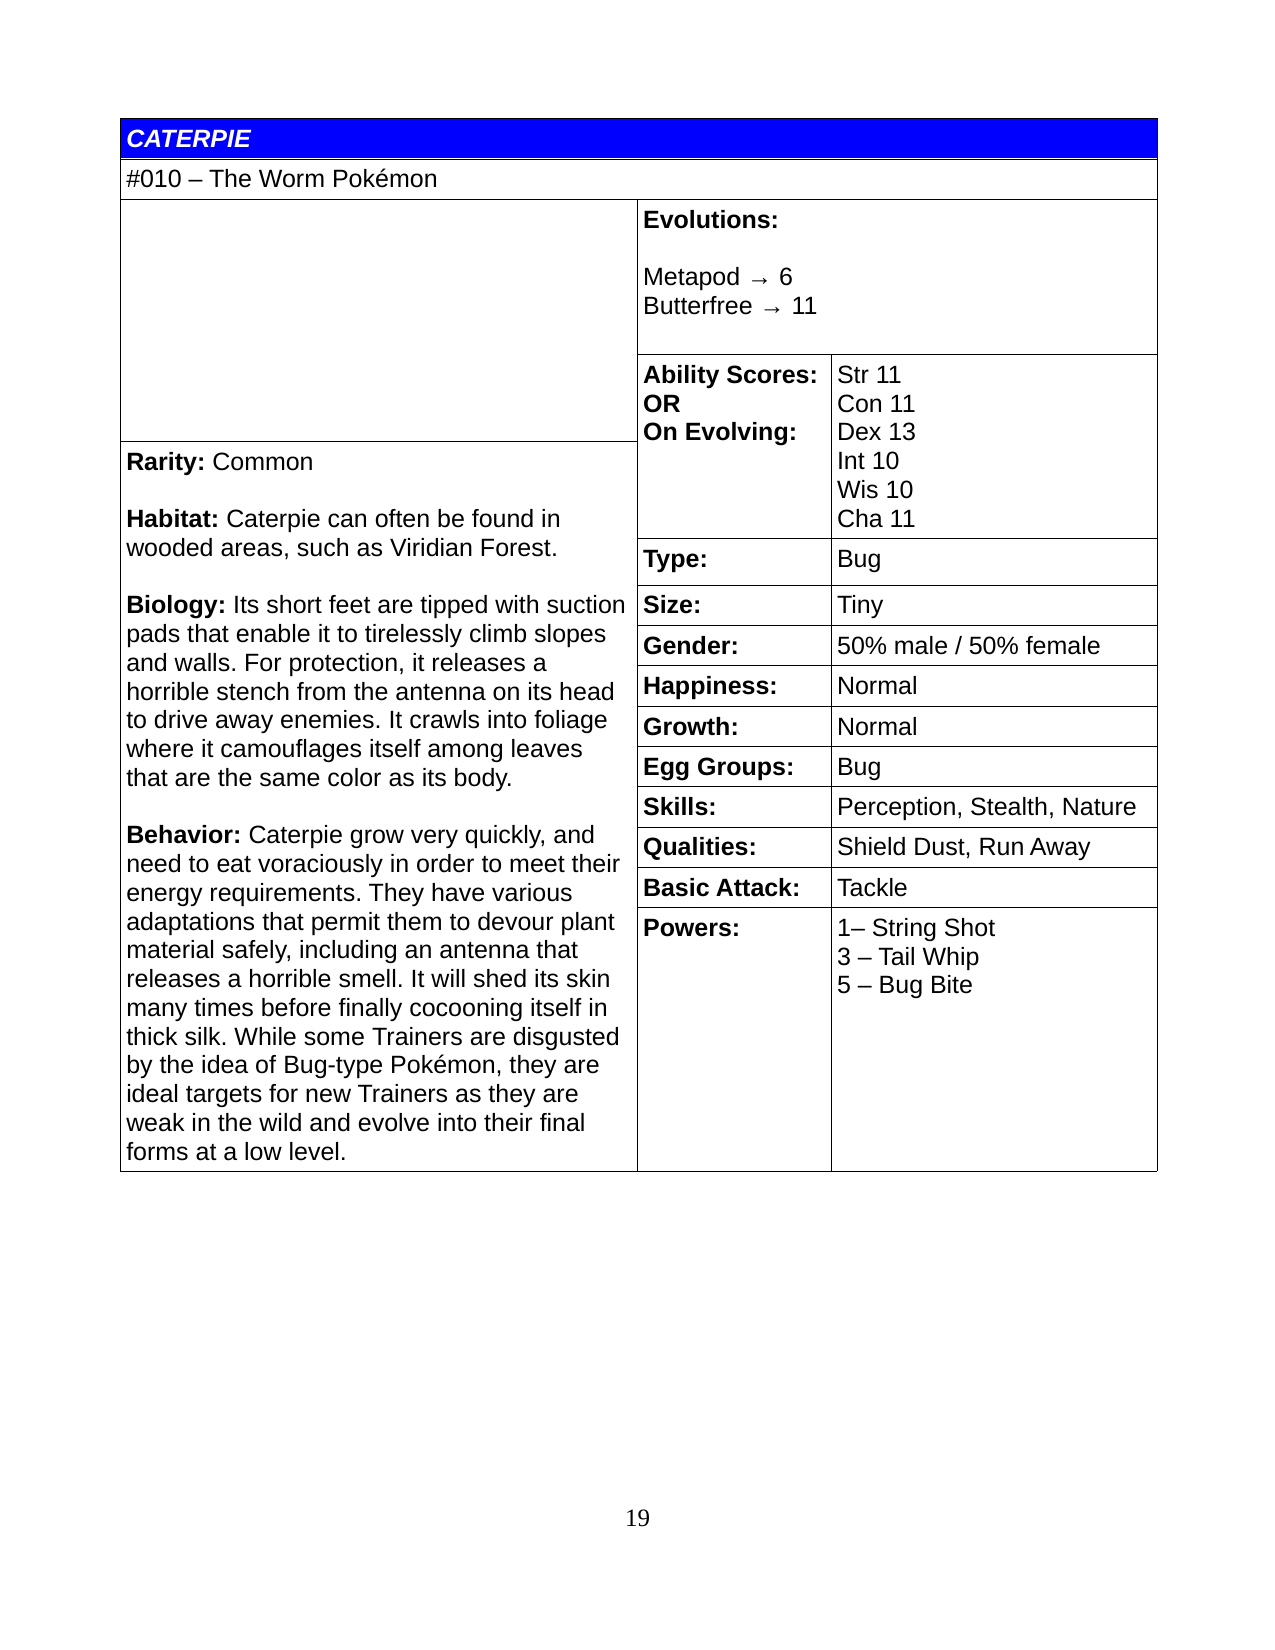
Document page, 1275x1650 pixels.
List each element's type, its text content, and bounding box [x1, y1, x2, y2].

table_cell Perception, Stealth, Nature [832, 787, 1157, 827]
table_cell Evolutions: Metapod → 6 Butterfree → 11 [638, 200, 1157, 354]
table_cell Bug [832, 747, 1157, 786]
table_cell Qualities: [638, 828, 831, 867]
table_cell Normal [832, 707, 1157, 746]
table_cell Skills: [638, 787, 831, 827]
table_cell Bug [832, 539, 1157, 585]
table_cell Str 11 Con 11 Dex 13 Int 10 Wis 10 Cha 11 [832, 355, 1157, 538]
table_cell Growth: [638, 707, 831, 746]
table_cell 50% male / 50% female [832, 626, 1157, 665]
table_cell Type: [638, 539, 831, 585]
table_cell Happiness: [638, 666, 831, 706]
table_cell Powers: [638, 908, 831, 1171]
table_cell Ability Scores: OR On Evolving: [638, 355, 831, 538]
table_cell [121, 200, 637, 441]
table_cell Normal [832, 666, 1157, 706]
table_cell Shield Dust, Run Away [832, 828, 1157, 867]
table_cell Gender: [638, 626, 831, 665]
table_header CATERPIE [121, 119, 1157, 158]
table_cell #010 – The Worm Pokémon [121, 160, 1157, 199]
table_cell Basic Attack: [638, 868, 831, 907]
table_cell 1– String Shot 3 – Tail Whip 5 – Bug Bite [832, 908, 1157, 1171]
table_cell Size: [638, 586, 831, 625]
table_cell Egg Groups: [638, 747, 831, 786]
table_cell Tiny [832, 586, 1157, 625]
table_cell Tackle [832, 868, 1157, 907]
table_cell Rarity: Common Habitat: Caterpie can often be found in wooded areas, such as Viridian Forest. Biology: Its short feet are tipped with suction pads that enable it to tirelessly climb slopes and walls. For protection, it releases a horrible stench from the antenna on its head to drive away enemies. It crawls into foliage where it camouflages itself among leaves that are the same color as its body. Behavior: Caterpie grow very quickly, and need to eat voraciously in order to meet their energy requirements. They have various adaptations that permit them to devour plant material safely, including an antenna that releases a horrible smell. It will shed its skin many times before finally cocooning itself in thick silk. While some Trainers are disgusted by the idea of Bug-type Pokémon, they are ideal targets for new Trainers as they are weak in the wild and evolve into their final forms at a low level. [121, 442, 637, 1171]
